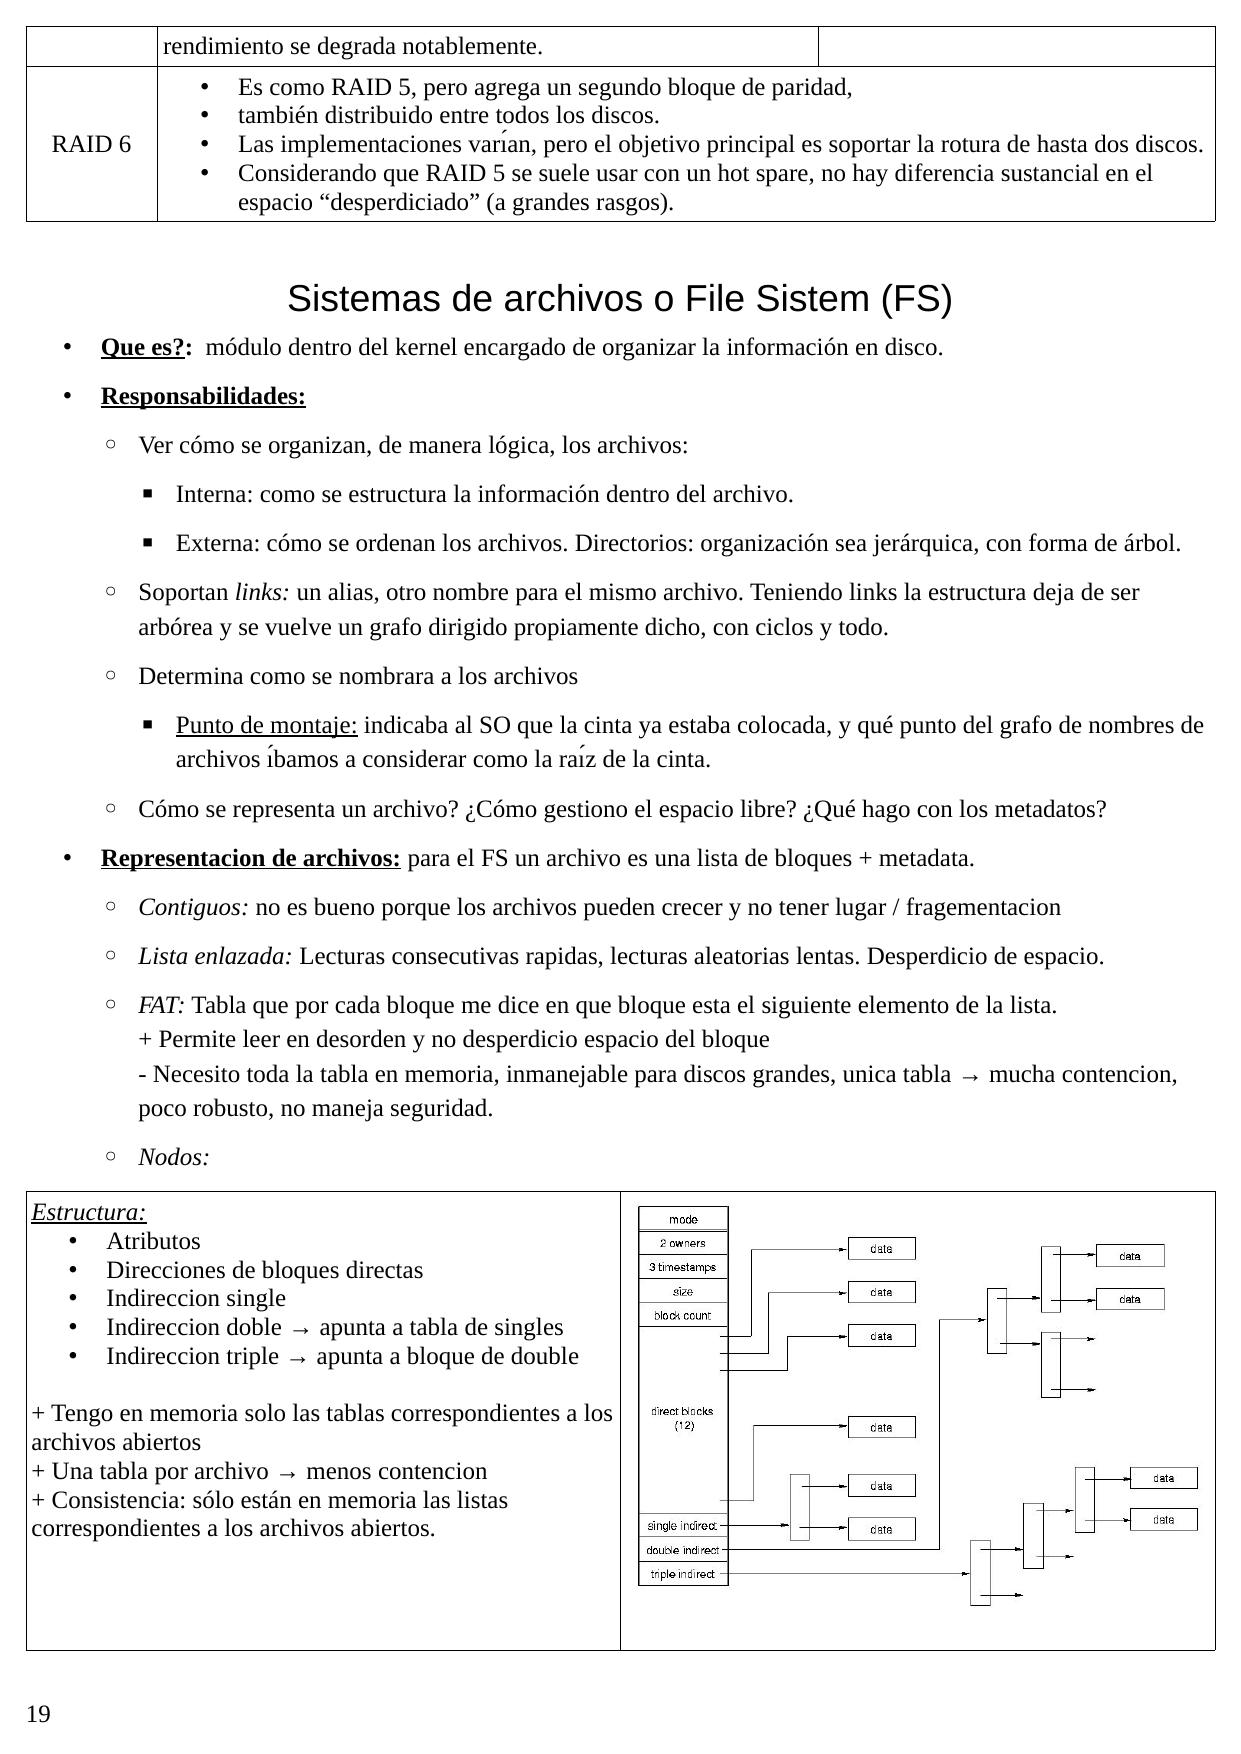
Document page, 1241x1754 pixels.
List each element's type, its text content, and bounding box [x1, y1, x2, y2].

list Soportan links: un alias, otro nombre para el mismo archivo. Teniendo links la estructura deja de ser arbórea y se vuelve un grafo dirigido propiamente dicho, con ciclos y todo. [101, 577, 1215, 641]
list Punto de montaje: indicaba al SO que la cinta ya estaba colocada, y qué punto del grafo de nombres de archivos ı́bamos a considerar como la raı́z de la cinta. [138, 710, 1215, 773]
list Que es?: módulo dentro del kernel encargado de organizar la información en disco. [63, 332, 1215, 361]
table_header Estructura: Atributos Direcciones de bloques directas Indireccion single Indireccion doble → apunta a tabla de singles Indireccion triple → apunta a bloque de double + Tengo en memoria solo las tablas correspondientes a los archivos abiertos + Una tabla por archivo → menos contencion + Consistencia: sólo están en memoria las listas correspondientes a los archivos abiertos. [27, 1192, 620, 1649]
table_header [621, 1192, 1215, 1649]
list Interna: como se estructura la información dentro del archivo. [138, 479, 1215, 508]
list Lista enlazada: Lecturas consecutivas rapidas, lecturas aleatorias lentas. Desperdicio de espacio. [101, 941, 1215, 969]
list Externa: cómo se ordenan los archivos. Directorios: organización sea jerárquica, con forma de árbol. [138, 528, 1215, 557]
list FAT: Tabla que por cada bloque me dice en que bloque esta el siguiente elemento de la lista. + Permite leer en desorden y no desperdicio espacio del bloque - Necesito toda la tabla en memoria, inmanejable para discos grandes, unica tabla → mucha contencion, poco robusto, no maneja seguridad. [101, 990, 1215, 1122]
table_cell RAID 6 [27, 67, 157, 221]
list Contiguos: no es bueno porque los archivos pueden crecer y no tener lugar / fragementacion [101, 892, 1215, 921]
list Responsabilidades: [63, 381, 1215, 410]
table_cell [27, 27, 157, 66]
list Determina como se nombrara a los archivos [101, 661, 1215, 690]
table_cell [819, 27, 1215, 66]
list Nodos: [101, 1142, 1215, 1171]
list Representacion de archivos: para el FS un archivo es una lista de bloques + metadata. [63, 843, 1215, 871]
list Ver cómo se organizan, de manera lógica, los archivos: [101, 430, 1215, 459]
table_cell rendimiento se degrada notablemente. [158, 27, 818, 66]
subtitle Sistemas de archivos o File Sistem (FS) [26, 277, 1215, 320]
table_cell Es como RAID 5, pero agrega un segundo bloque de paridad, también distribuido entre todos los discos. Las implementaciones varı́an, pero el objetivo principal es soportar la rotura de hasta dos discos. Considerando que RAID 5 se suele usar con un hot spare, no hay diferencia sustancial en el espacio “desperdiciado” (a grandes rasgos). [158, 67, 1215, 221]
list Cómo se representa un archivo? ¿Cómo gestiono el espacio libre? ¿Qué hago con los metadatos? [101, 794, 1215, 822]
picture [626, 1197, 1210, 1616]
